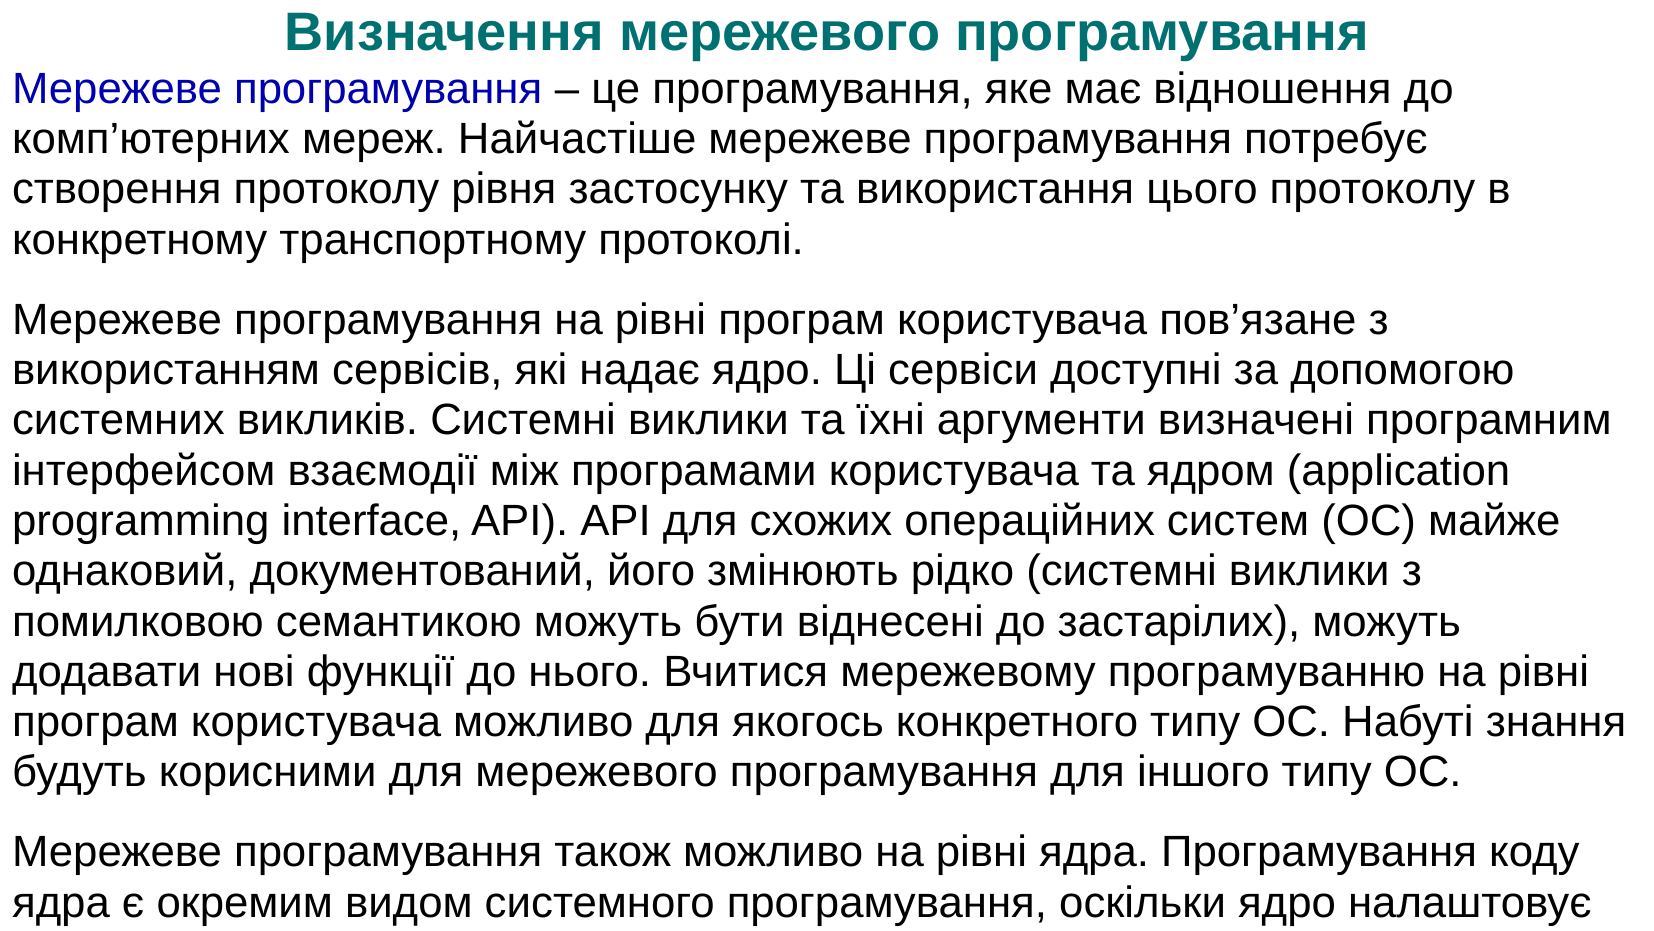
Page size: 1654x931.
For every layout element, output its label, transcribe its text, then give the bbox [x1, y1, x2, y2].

text Мережеве програмування також можливо на рівні ядра. Програмування коду ядра є окремим видом системного програмування, оскільки ядро налаштовує [12, 826, 1642, 926]
text Мережеве програмування на рівні програм користувача пов’язане з використанням сервісів, які надає ядро. Ці сервіси доступні за допомогою системних викликів. Системні виклики та їхні аргументи визначені програмним інтерфейсом взаємодії між програмами користувача та ядром (application programming interface, API). API для схожих операційних систем (ОС) майже однаковий, документований, його змінюють рідко (системні виклики з помилковою семантикою можуть бути віднесені до застарілих), можуть додавати нові функції до нього. Вчитися мережевому програмуванню на рівні програм користувача можливо для якогось конкретного типу ОС. Набуті знання будуть корисними для мережевого програмування для іншого типу ОС. [12, 293, 1642, 796]
text Визначення мережевого програмування [12, 0, 1642, 62]
text Мережеве програмування – це програмування, яке має відношення до комп’ютерних мереж. Найчастіше мережеве програмування потребує створення протоколу рівня застосунку та використання цього протоколу в конкретному транспортному протоколі. [12, 62, 1642, 263]
